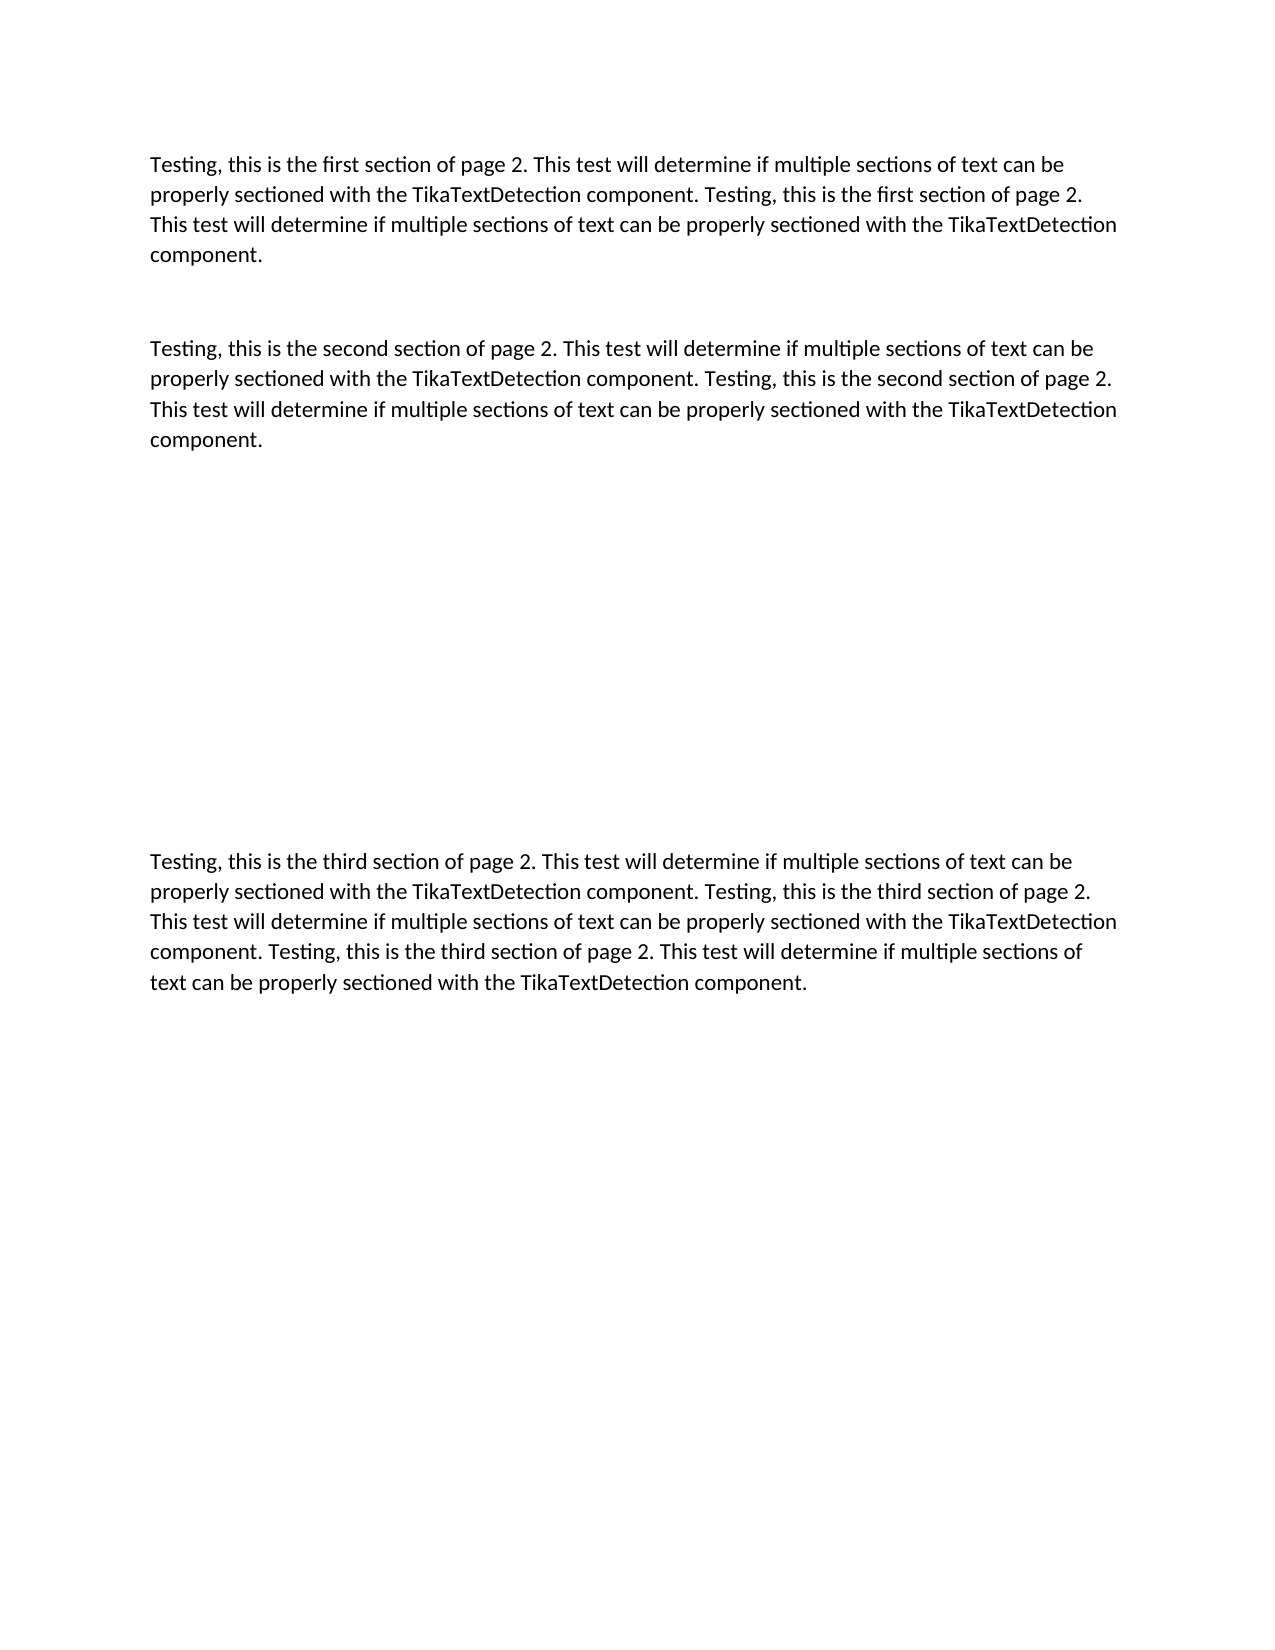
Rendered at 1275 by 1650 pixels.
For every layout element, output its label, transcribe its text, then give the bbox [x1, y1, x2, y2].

text Testing, this is the third section of page 2. This test will determine if multiple sections of text can be properly sectioned with the TikaTextDetection component. Testing, this is the third section of page 2. This test will determine if multiple sections of text can be properly sectioned with the TikaTextDetection component. Testing, this is the third section of page 2. This test will determine if multiple sections of text can be properly sectioned with the TikaTextDetection component. [150, 847, 1125, 996]
text Testing, this is the first section of page 2. This test will determine if multiple sections of text can be properly sectioned with the TikaTextDetection component. Testing, this is the first section of page 2. This test will determine if multiple sections of text can be properly sectioned with the TikaTextDetection component. [150, 150, 1125, 269]
text Testing, this is the second section of page 2. This test will determine if multiple sections of text can be properly sectioned with the TikaTextDetection component. Testing, this is the second section of page 2. This test will determine if multiple sections of text can be properly sectioned with the TikaTextDetection component. [150, 334, 1125, 453]
